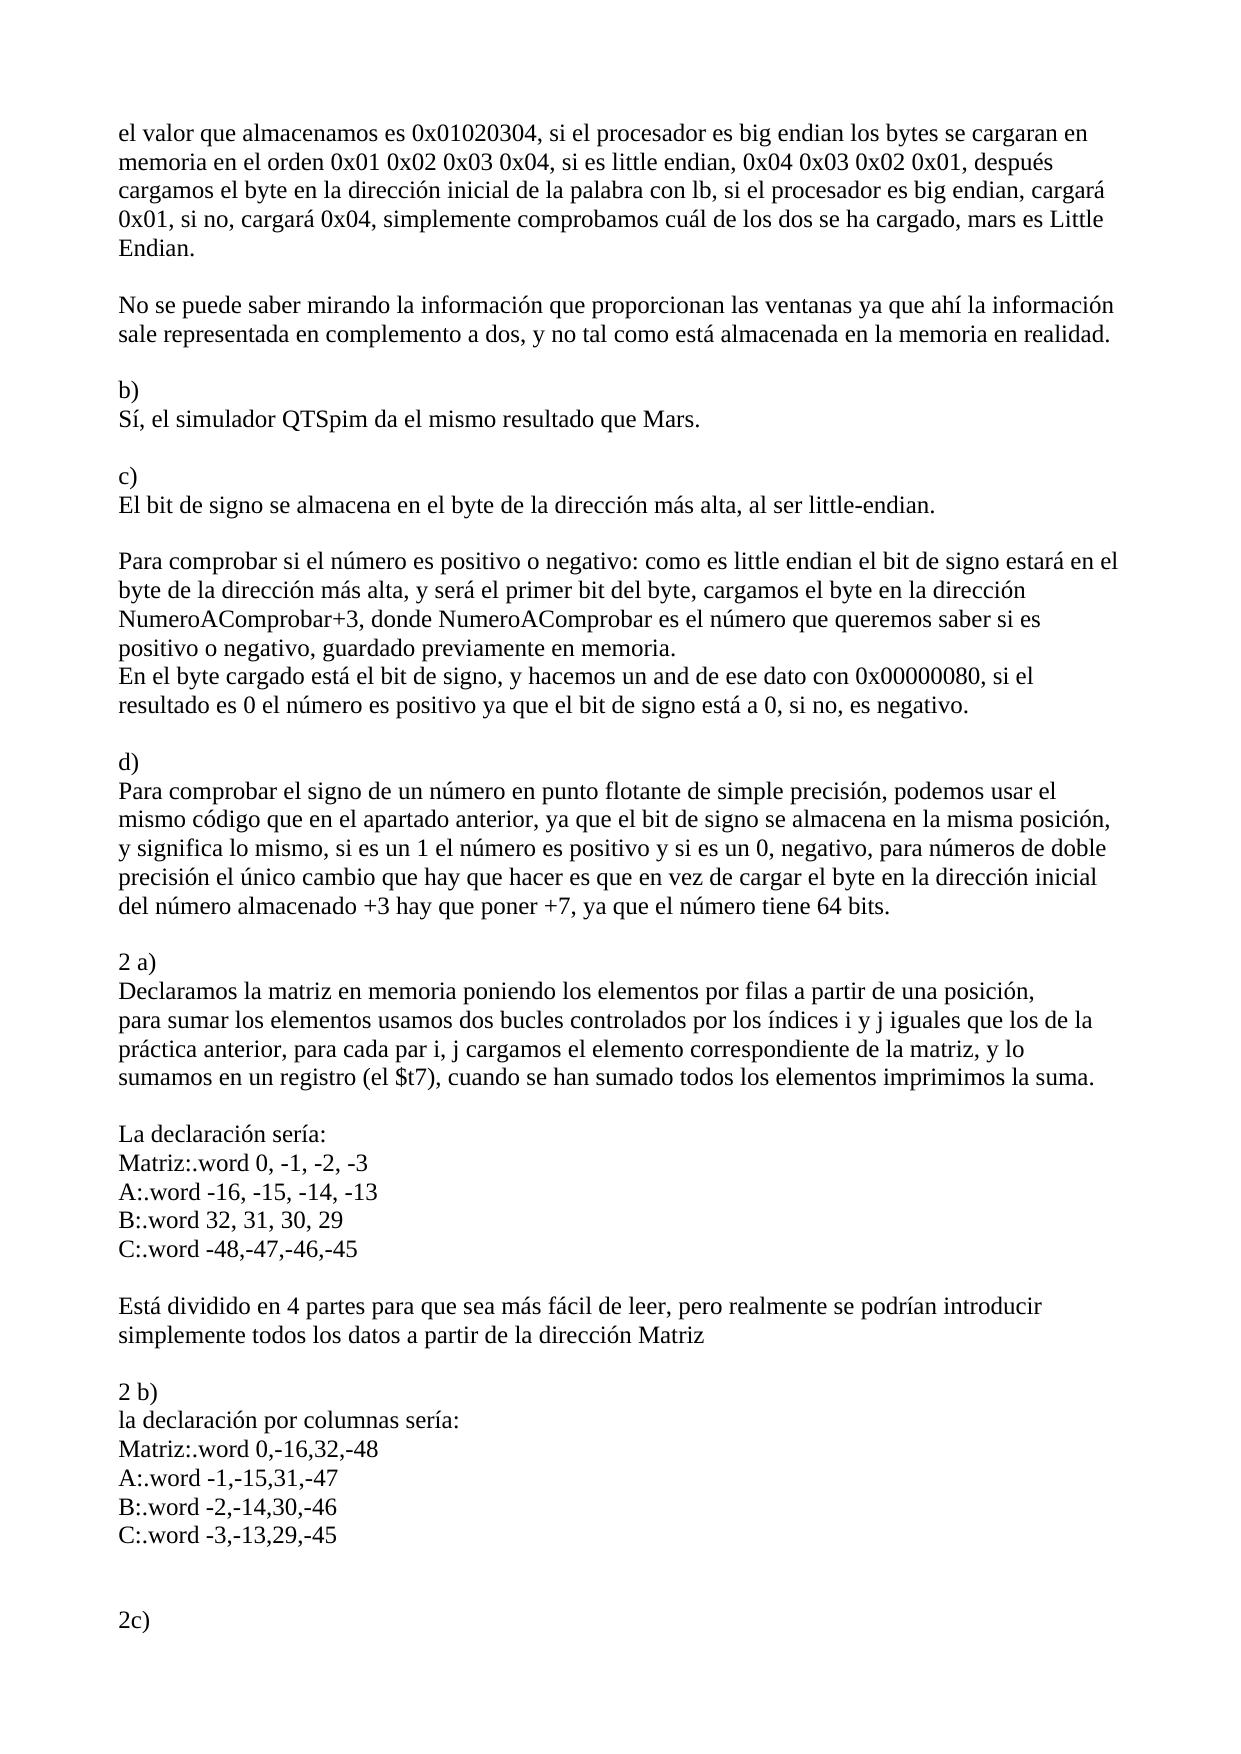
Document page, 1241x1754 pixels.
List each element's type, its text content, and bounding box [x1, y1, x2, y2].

text B:.word -2,-14,30,-46 [118, 1492, 1122, 1520]
text En el byte cargado está el bit de signo, y hacemos un and de ese dato con 0x00000080, si el resultado es 0 el número es positivo ya que el bit de signo está a 0, si no, es negativo. [118, 661, 1122, 719]
text b) [118, 375, 1122, 404]
text el valor que almacenamos es 0x01020304, si el procesador es big endian los bytes se cargaran en memoria en el orden 0x01 0x02 0x03 0x04, si es little endian, 0x04 0x03 0x02 0x01, después cargamos el byte en la dirección inicial de la palabra con lb, si el procesador es big endian, cargará 0x01, si no, cargará 0x04, simplemente comprobamos cuál de los dos se ha cargado, mars es Little Endian. [118, 118, 1122, 262]
text Está dividido en 4 partes para que sea más fácil de leer, pero realmente se podrían introducir simplemente todos los datos a partir de la dirección Matriz [118, 1291, 1122, 1348]
text A:.word -1,-15,31,-47 [118, 1463, 1122, 1492]
text Para comprobar el signo de un número en punto flotante de simple precisión, podemos usar el mismo código que en el apartado anterior, ya que el bit de signo se almacena en la misma posición, y significa lo mismo, si es un 1 el número es positivo y si es un 0, negativo, para números de doble precisión el único cambio que hay que hacer es que en vez de cargar el byte en la dirección inicial del número almacenado +3 hay que poner +7, ya que el número tiene 64 bits. [118, 776, 1122, 919]
text Matriz:.word 0,-16,32,-48 [118, 1434, 1122, 1463]
text c) [118, 461, 1122, 490]
text la declaración por columnas sería: [118, 1405, 1122, 1434]
text Sí, el simulador QTSpim da el mismo resultado que Mars. [118, 404, 1122, 433]
text A:.word -16, -15, -14, -13 [118, 1177, 1122, 1206]
text C:.word -3,-13,29,-45 [118, 1520, 1122, 1549]
text C:.word -48,-47,-46,-45 [118, 1234, 1122, 1263]
text Para comprobar si el número es positivo o negativo: como es little endian el bit de signo estará en el byte de la dirección más alta, y será el primer bit del byte, cargamos el byte en la dirección NumeroAComprobar+3, donde NumeroAComprobar es el número que queremos saber si es positivo o negativo, guardado previamente en memoria. [118, 546, 1122, 661]
text para sumar los elementos usamos dos bucles controlados por los índices i y j iguales que los de la práctica anterior, para cada par i, j cargamos el elemento correspondiente de la matriz, y lo sumamos en un registro (el $t7), cuando se han sumado todos los elementos imprimimos la suma. [118, 1005, 1122, 1091]
text Matriz:.word 0, -1, -2, -3 [118, 1148, 1122, 1177]
text El bit de signo se almacena en el byte de la dirección más alta, al ser little-endian. [118, 490, 1122, 518]
text 2c) [118, 1605, 1122, 1634]
text d) [118, 747, 1122, 776]
text 2 a) [118, 947, 1122, 976]
text La declaración sería: [118, 1119, 1122, 1148]
text 2 b) [118, 1377, 1122, 1405]
text Declaramos la matriz en memoria poniendo los elementos por filas a partir de una posición, [118, 976, 1122, 1005]
text B:.word 32, 31, 30, 29 [118, 1206, 1122, 1234]
text No se puede saber mirando la información que proporcionan las ventanas ya que ahí la información sale representada en complemento a dos, y no tal como está almacenada en la memoria en realidad. [118, 290, 1122, 347]
